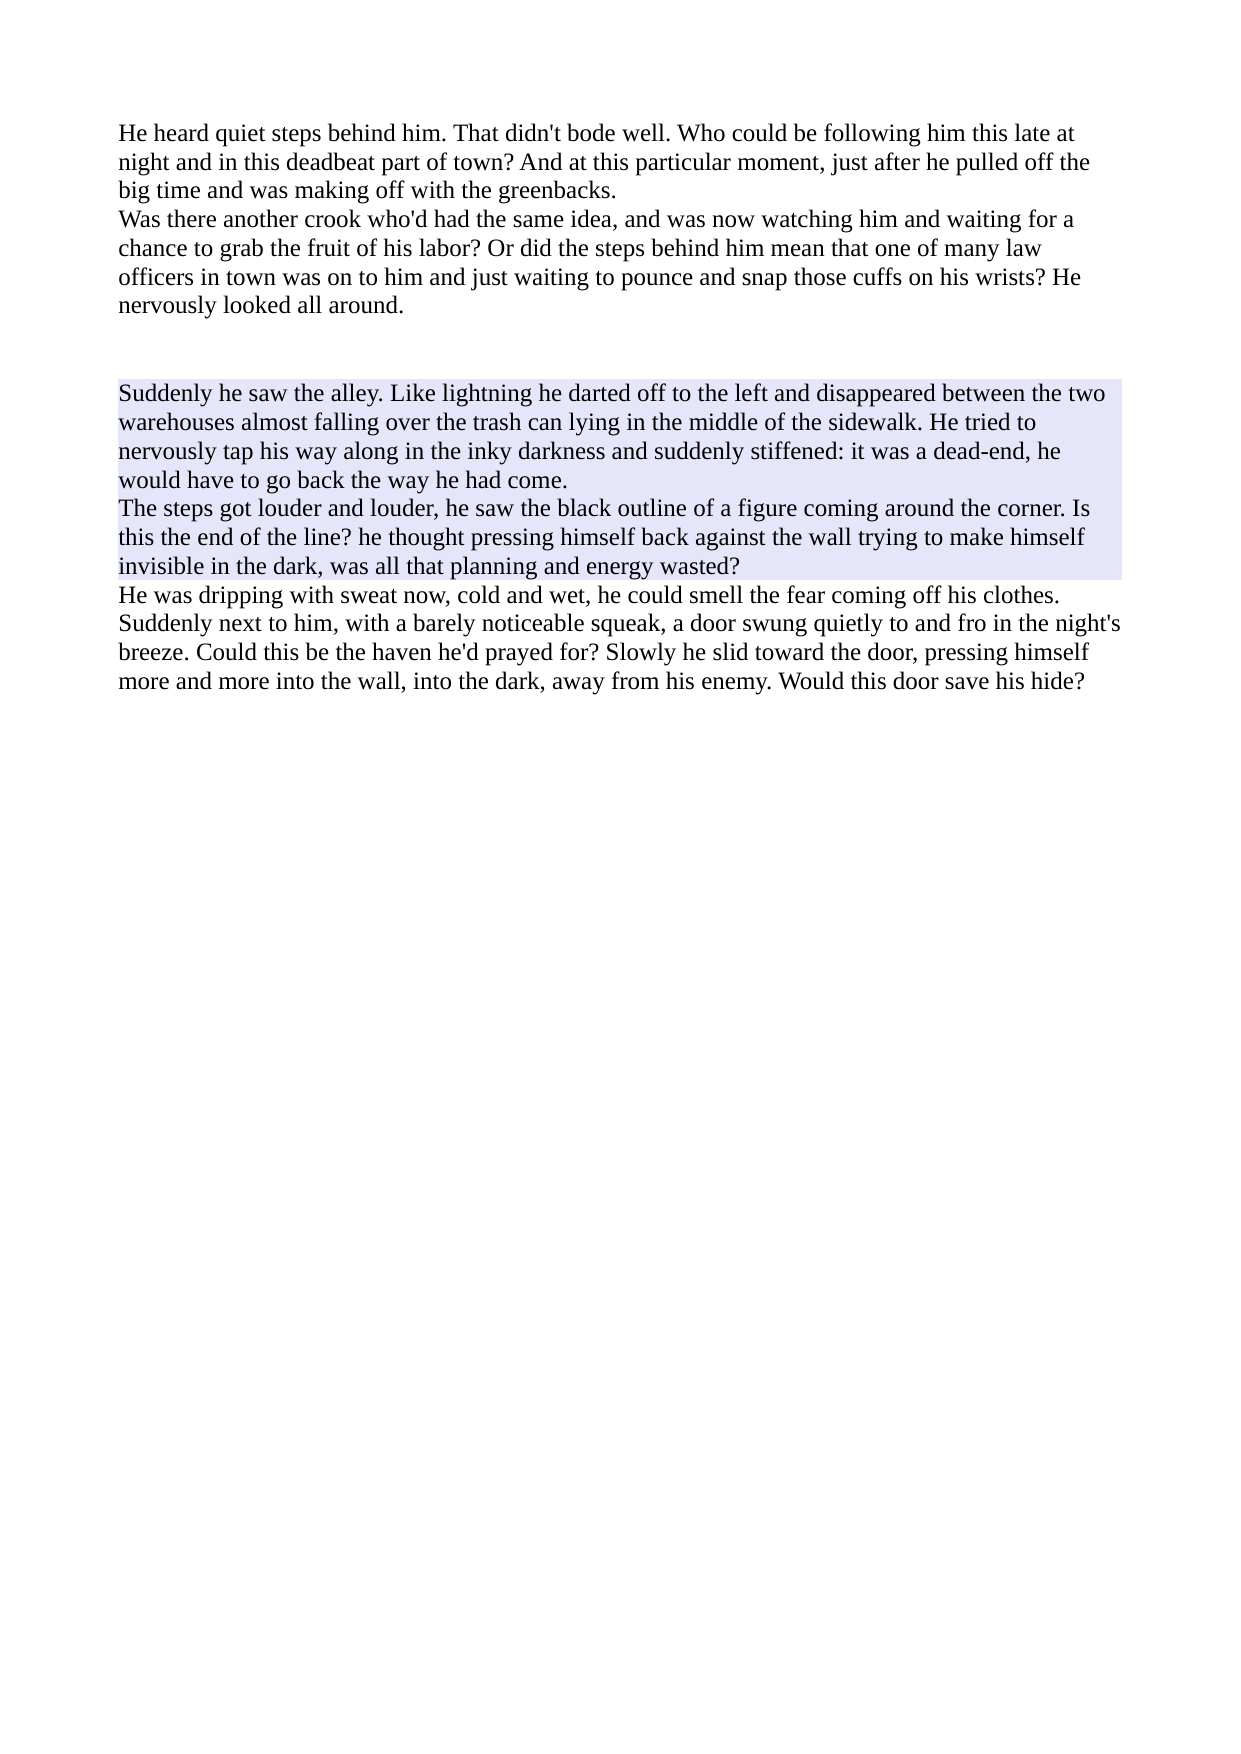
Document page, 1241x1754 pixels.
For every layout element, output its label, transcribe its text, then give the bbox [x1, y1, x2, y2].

text He heard quiet steps behind him. That didn't bode well. Who could be following him this late at night and in this deadbeat part of town? And at this particular moment, just after he pulled off the big time and was making off with the greenbacks. [118, 118, 1122, 204]
text The steps got louder and louder, he saw the black outline of a figure coming around the corner. Is this the end of the line? he thought pressing himself back against the wall trying to make himself invisible in the dark, was all that planning and energy wasted? [118, 493, 1122, 580]
text Was there another crook who'd had the same idea, and was now watching him and waiting for a chance to grab the fruit of his labor? Or did the steps behind him mean that one of many law officers in town was on to him and just waiting to pounce and snap those cuffs on his wrists? He nervously looked all around. [118, 204, 1122, 319]
text Suddenly he saw the alley. Like lightning he darted off to the left and disappeared between the two warehouses almost falling over the trash can lying in the middle of the sidewalk. He tried to nervously tap his way along in the inky darkness and suddenly stiffened: it was a dead-end, he would have to go back the way he had come. [118, 378, 1122, 493]
text He was dripping with sweat now, cold and wet, he could smell the fear coming off his clothes. Suddenly next to him, with a barely noticeable squeak, a door swung quietly to and fro in the night's breeze. Could this be the haven he'd prayed for? Slowly he slid toward the door, pressing himself more and more into the wall, into the dark, away from his enemy. Would this door save his hide? [118, 580, 1122, 695]
